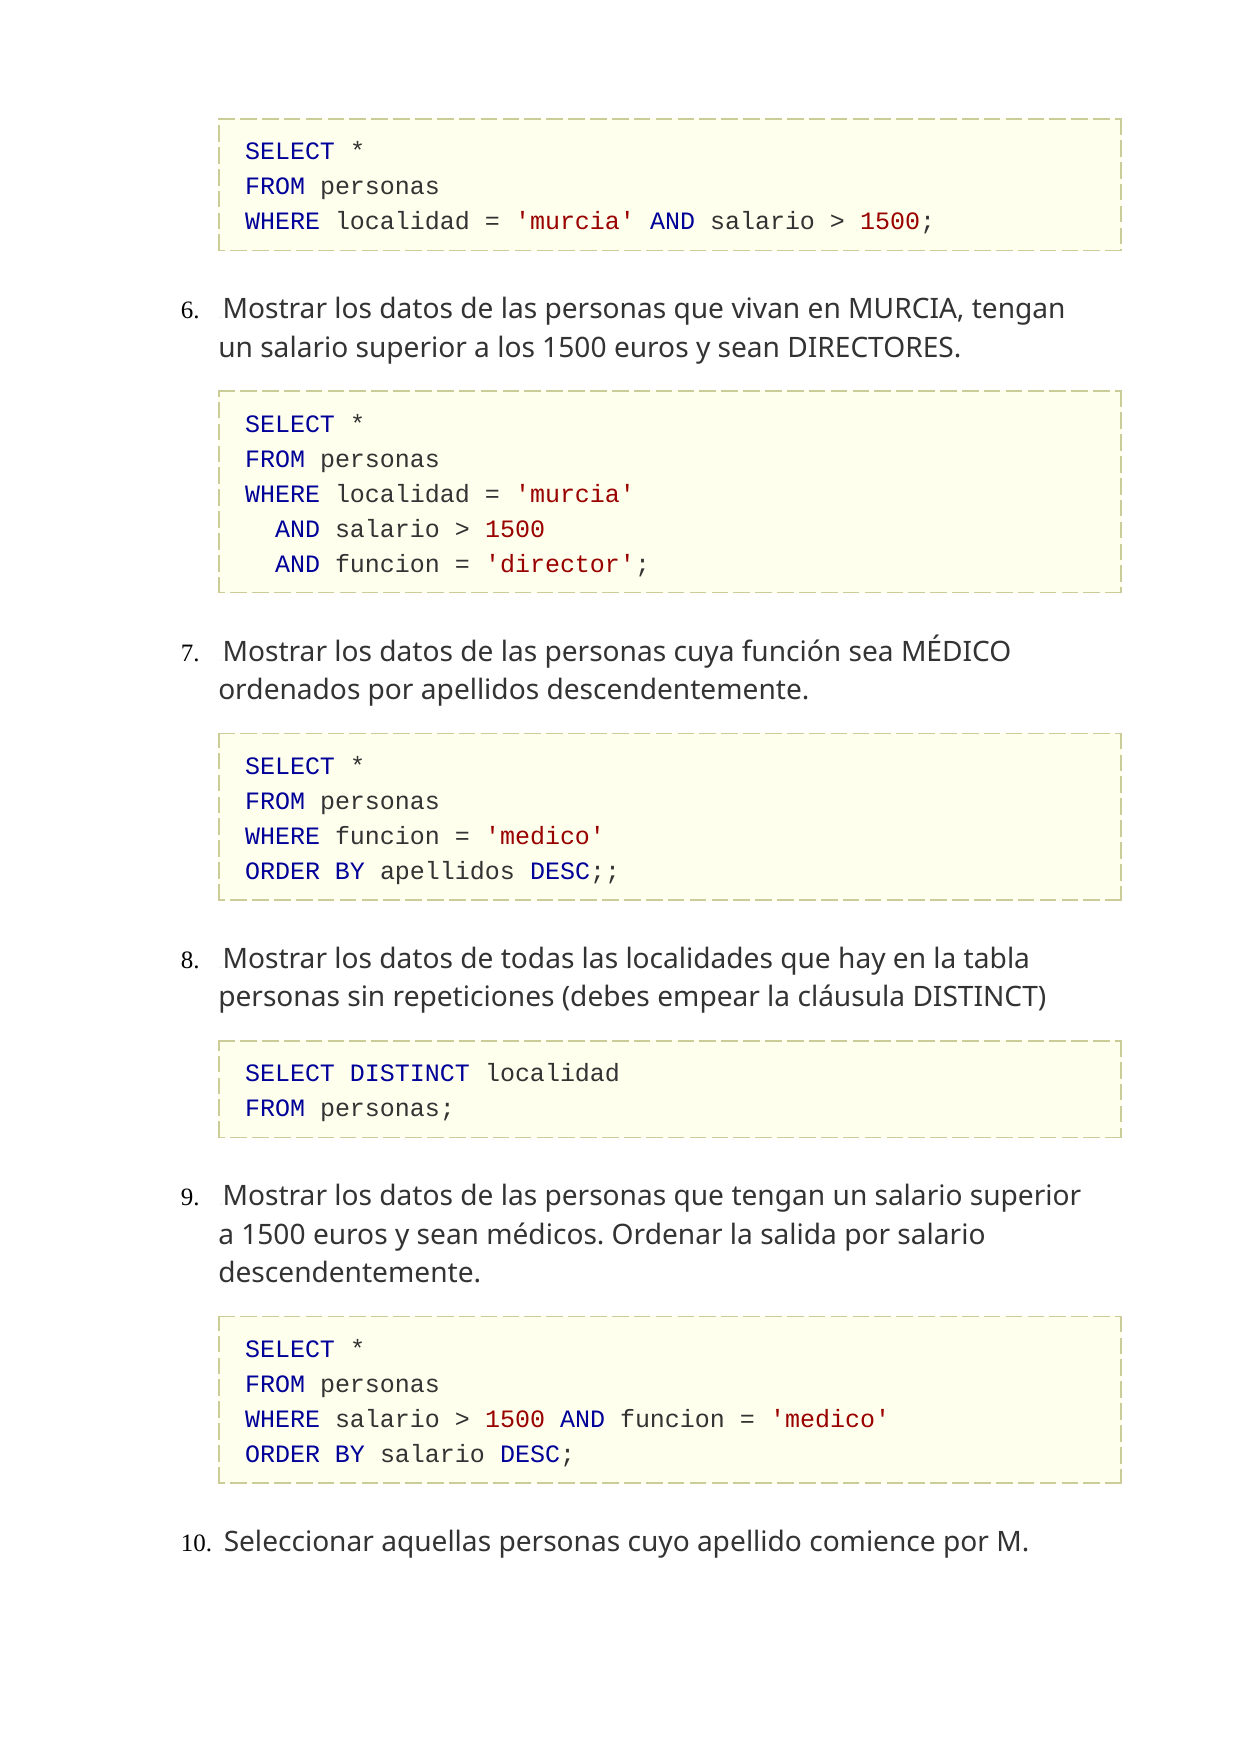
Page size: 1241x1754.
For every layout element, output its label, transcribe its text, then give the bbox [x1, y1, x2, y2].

list -- 7) Mostrar los datos de las personas cuya función sea MÉDICO ordenados por apellidos descendentemente. [181, 631, 1097, 708]
list -- 6) Mostrar los datos de las personas que vivan en MURCIA, tengan un salario superior a los 1500 euros y sean DIRECTORES. [181, 289, 1097, 365]
list -- 8) Mostrar los datos de todas las localidades que hay en la tabla personas sin repeticiones (debes empear la cláusula DISTINCT) [181, 938, 1097, 1015]
text SELECT * FROM personas WHERE salario > 1500 AND funcion = 'medico' ORDER BY salario DESC; [218, 1316, 1122, 1484]
text SELECT DISTINCT localidad FROM personas; [218, 1040, 1122, 1138]
text SELECT * FROM personas WHERE localidad = 'murcia' AND salario > 1500 AND funcion = 'director'; [218, 390, 1122, 593]
list -- 9) Mostrar los datos de las personas que tengan un salario superior a 1500 euros y sean médicos. Ordenar la salida por salario descendentemente. [181, 1176, 1097, 1291]
text SELECT * FROM personas WHERE funcion = 'medico' ORDER BY apellidos DESC;; [218, 733, 1122, 901]
text SELECT * FROM personas WHERE localidad = 'murcia' AND salario > 1500; [218, 118, 1122, 251]
list -- 10) Seleccionar aquellas personas cuyo apellido comience por M. [181, 1521, 1097, 1559]
